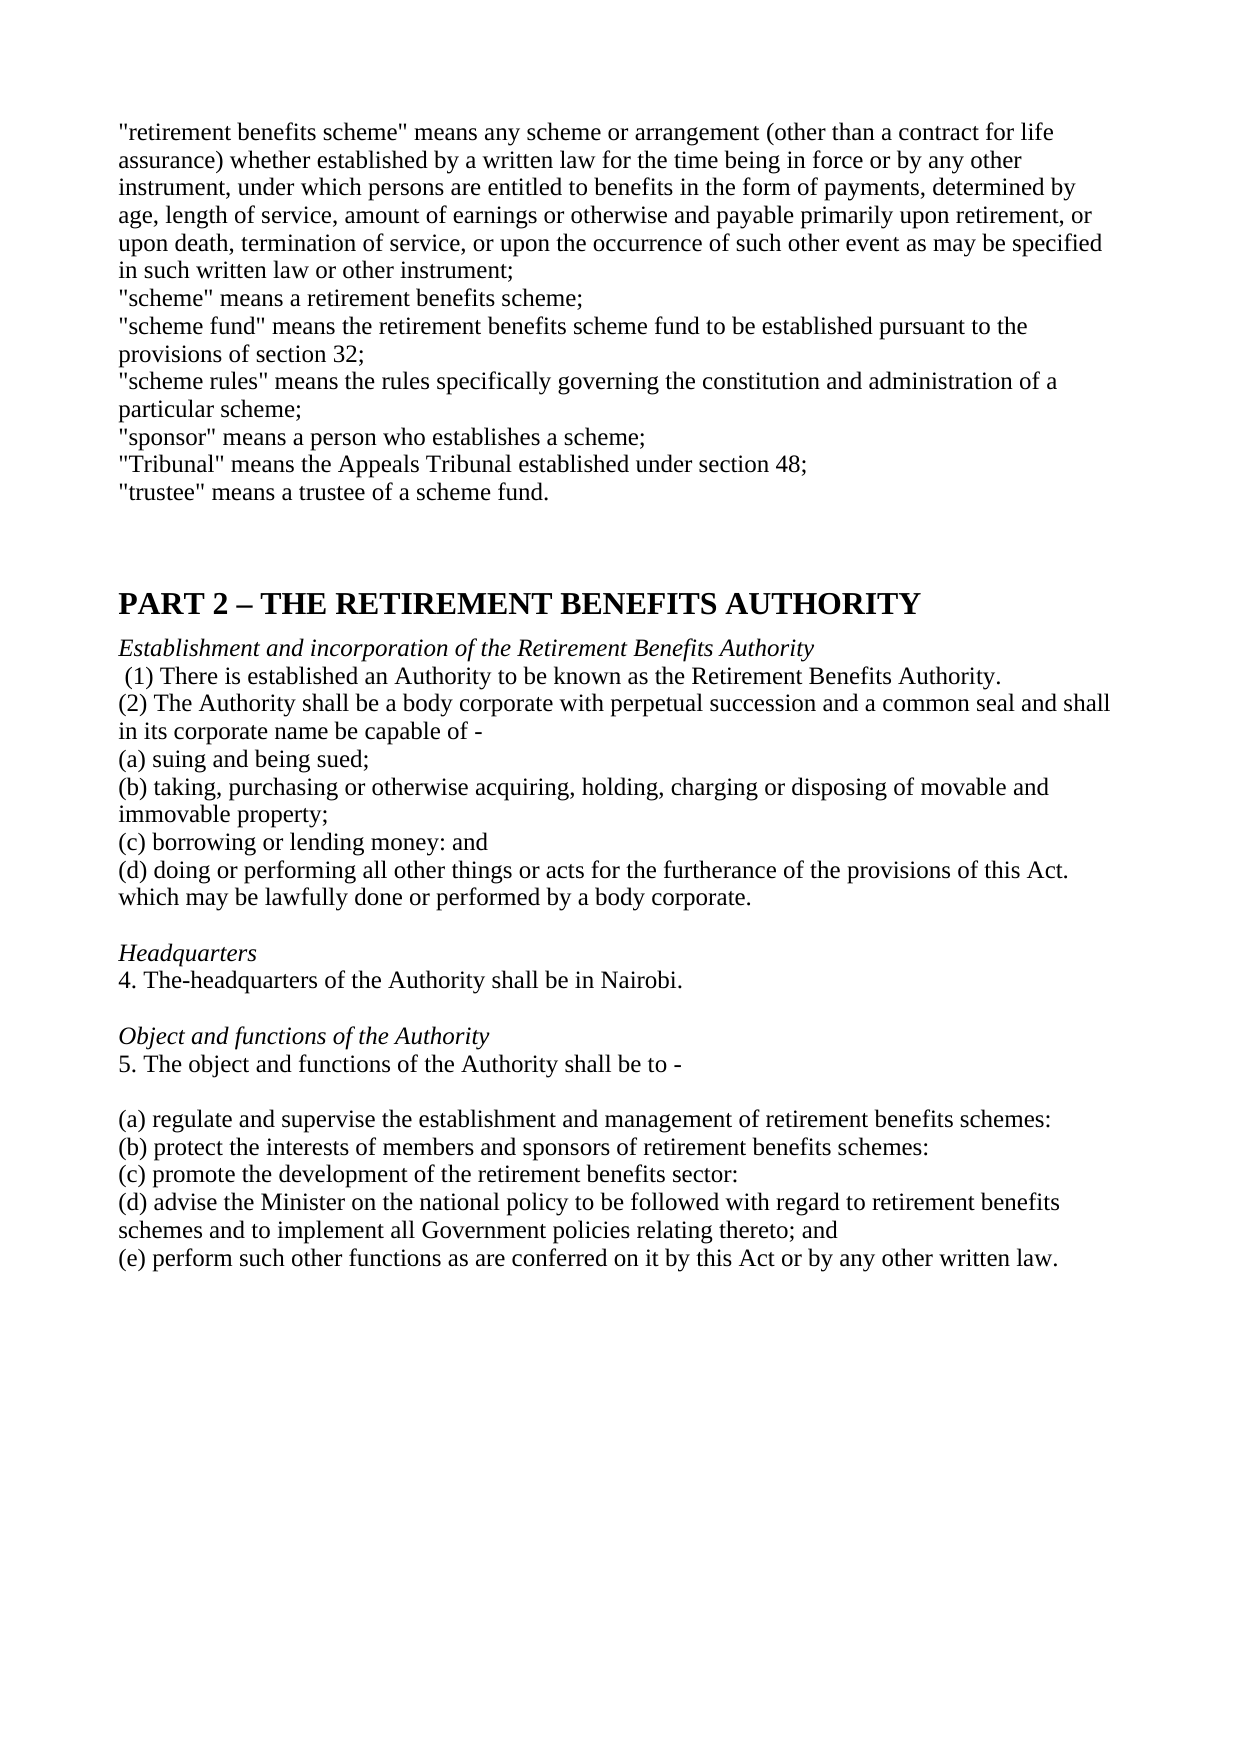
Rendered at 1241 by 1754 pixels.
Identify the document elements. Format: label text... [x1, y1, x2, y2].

text 4. The-headquarters of the Authority shall be in Nairobi. [118, 967, 1122, 994]
title Establishment and incorporation of the Retirement Benefits Authority [118, 634, 1122, 662]
text (b) taking, purchasing or otherwise acquiring, holding, charging or disposing of movable and immovable property; [118, 773, 1122, 828]
text "sponsor" means a person who establishes a scheme; [118, 423, 1122, 451]
text "Tribunal" means the Appeals Tribunal established under section 48; [118, 451, 1122, 478]
text (1) There is established an Authority to be known as the Retirement Benefits Authority. [118, 662, 1122, 689]
title PART 2 – THE RETIREMENT BENEFITS AUTHORITY [118, 586, 1122, 622]
text "scheme rules" means the rules specifically governing the constitution and administration of a particular scheme; [118, 367, 1122, 423]
text "scheme" means a retirement benefits scheme; [118, 284, 1122, 312]
title Headquarters [118, 939, 1122, 967]
text (e) perform such other functions as are conferred on it by this Act or by any other written law. [118, 1244, 1122, 1271]
text "scheme fund" means the retirement benefits scheme fund to be established pursuant to the provisions of section 32; [118, 312, 1122, 367]
text (b) protect the interests of members and sponsors of retirement benefits schemes: [118, 1133, 1122, 1161]
text (d) doing or performing all other things or acts for the furtherance of the provisions of this Act. which may be lawfully done or performed by a body corporate. [118, 856, 1122, 911]
text 5. The object and functions of the Authority shall be to - [118, 1050, 1122, 1077]
text (d) advise the Minister on the national policy to be followed with regard to retirement benefits schemes and to implement all Government policies relating thereto; and [118, 1188, 1122, 1244]
text (c) borrowing or lending money: and [118, 828, 1122, 856]
text "trustee" means a trustee of a scheme fund. [118, 478, 1122, 506]
text (a) regulate and supervise the establishment and management of retirement benefits schemes: [118, 1105, 1122, 1133]
text "retirement benefits scheme" means any scheme or arrangement (other than a contract for life assurance) whether established by a written law for the time being in force or by any other instrument, under which persons are entitled to benefits in the form of payments, determined by age, length of service, amount of earnings or otherwise and payable primarily upon retirement, or upon death, termination of service, or upon the occurrence of such other event as may be specified in such written law or other instrument; [118, 118, 1122, 284]
title Object and functions of the Authority [118, 1022, 1122, 1050]
text (a) suing and being sued; [118, 745, 1122, 773]
text (c) promote the development of the retirement benefits sector: [118, 1161, 1122, 1188]
text (2) The Authority shall be a body corporate with perpetual succession and a common seal and shall in its corporate name be capable of - [118, 689, 1122, 745]
